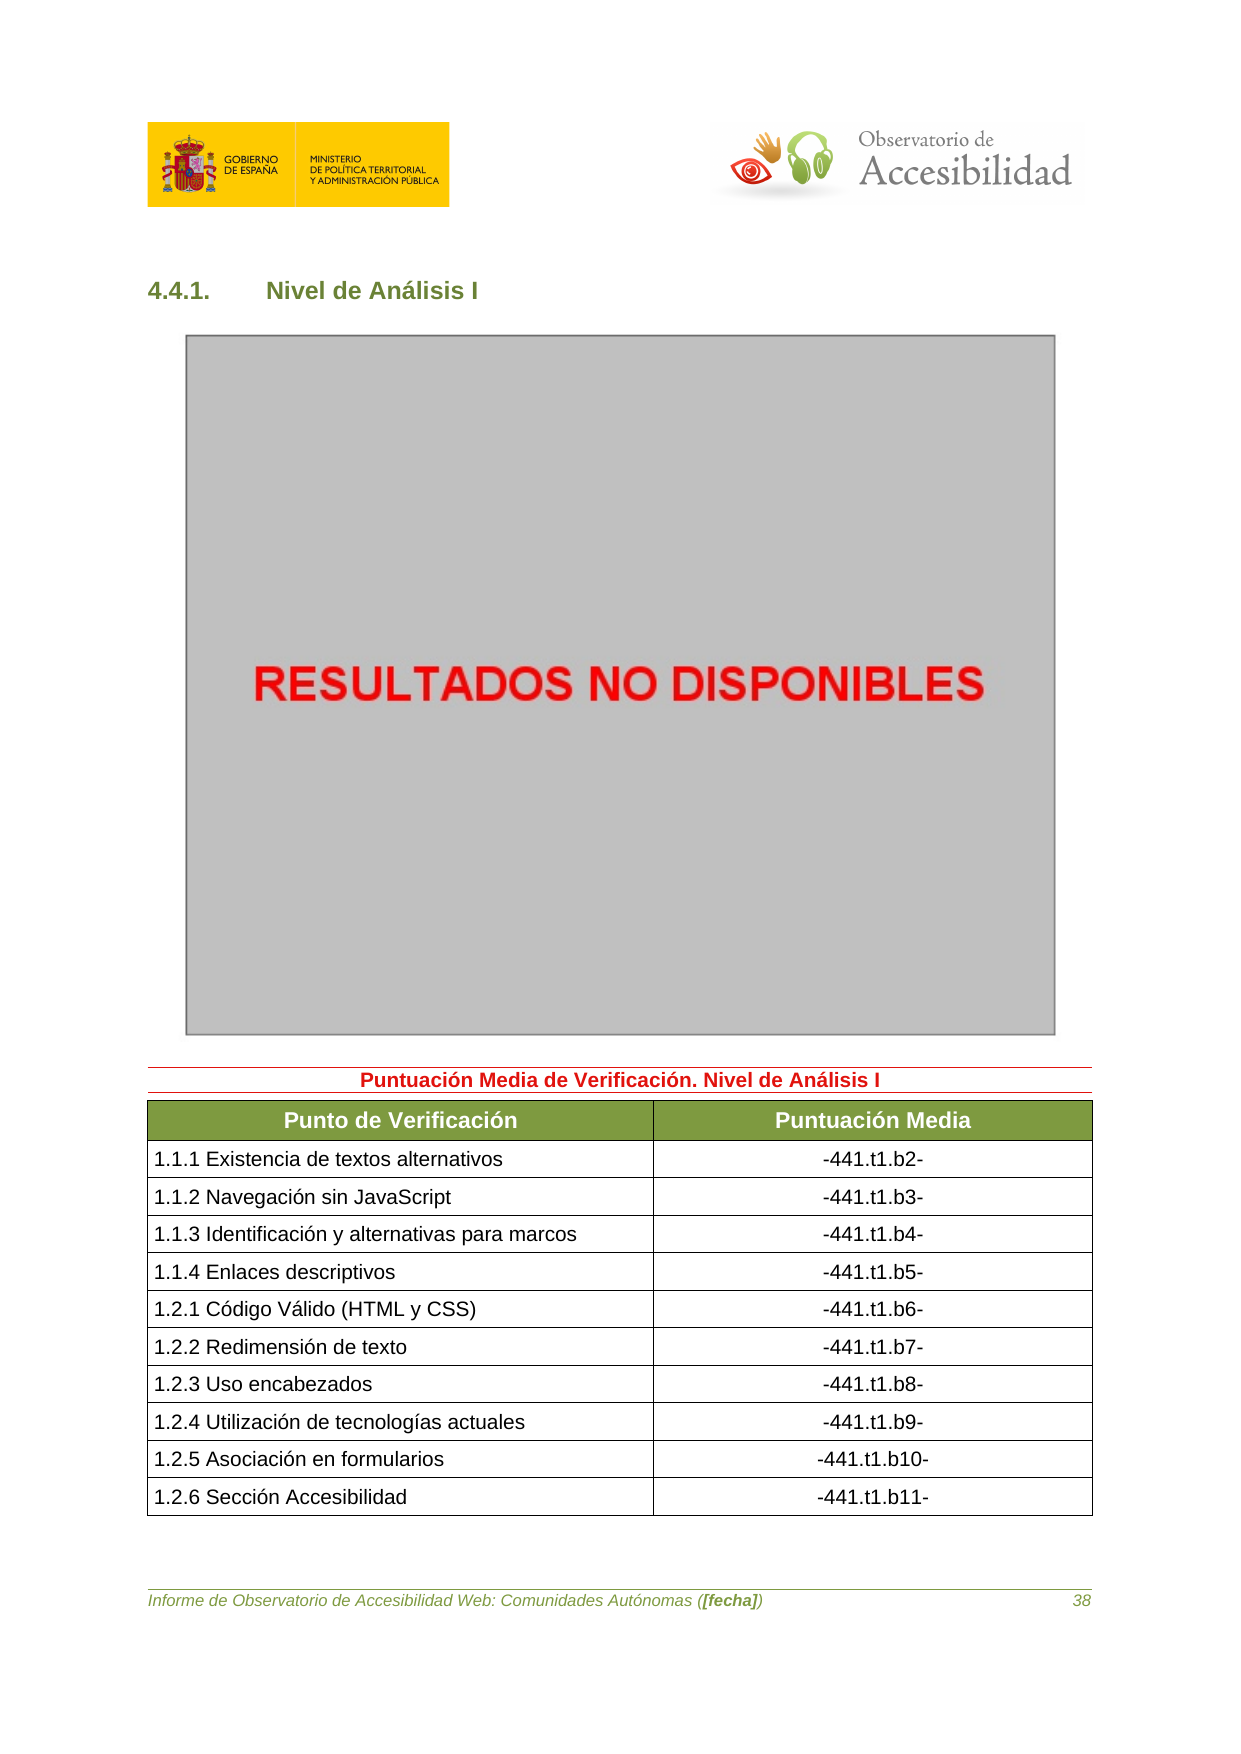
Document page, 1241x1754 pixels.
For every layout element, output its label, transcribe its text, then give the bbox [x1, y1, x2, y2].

list Nivel de Análisis I [148, 276, 1092, 304]
table_cell -441.t1.b6- [654, 1291, 1092, 1327]
table_cell -441.t1.b3- [654, 1178, 1092, 1215]
table_header Punto de Verificación [148, 1101, 653, 1140]
table_cell 1.2.2 Redimensión de texto [148, 1328, 653, 1365]
table_cell -441.t1.b7- [654, 1328, 1092, 1365]
table_cell 1.2.4 Utilización de tecnologías actuales [148, 1403, 653, 1440]
table_cell 1.1.3 Identificación y alternativas para marcos [148, 1216, 653, 1252]
table_cell 1.1.1 Existencia de textos alternativos [148, 1141, 653, 1177]
table_cell 1.2.5 Asociación en formularios [148, 1441, 653, 1477]
text Puntuación Media de Verificación. Nivel de Análisis I [148, 1068, 1092, 1092]
table_cell 1.1.2 Navegación sin JavaScript [148, 1178, 653, 1215]
table_header Puntuación Media [654, 1101, 1092, 1140]
table_cell -441.t1.b5- [654, 1253, 1092, 1290]
table_cell -441.t1.b11- [654, 1478, 1092, 1515]
table_cell -441.t1.b2- [654, 1141, 1092, 1177]
table_cell -441.t1.b9- [654, 1403, 1092, 1440]
table_cell 1.2.3 Uso encabezados [148, 1366, 653, 1402]
table_cell -441.t1.b4- [654, 1216, 1092, 1252]
table_cell 1.1.4 Enlaces descriptivos [148, 1253, 653, 1290]
table_cell -441.t1.b8- [654, 1366, 1092, 1402]
table_cell 1.2.1 Código Válido (HTML y CSS) [148, 1291, 653, 1327]
table_cell -441.t1.b10- [654, 1441, 1092, 1477]
table_cell 1.2.6 Sección Accesibilidad [148, 1478, 653, 1515]
